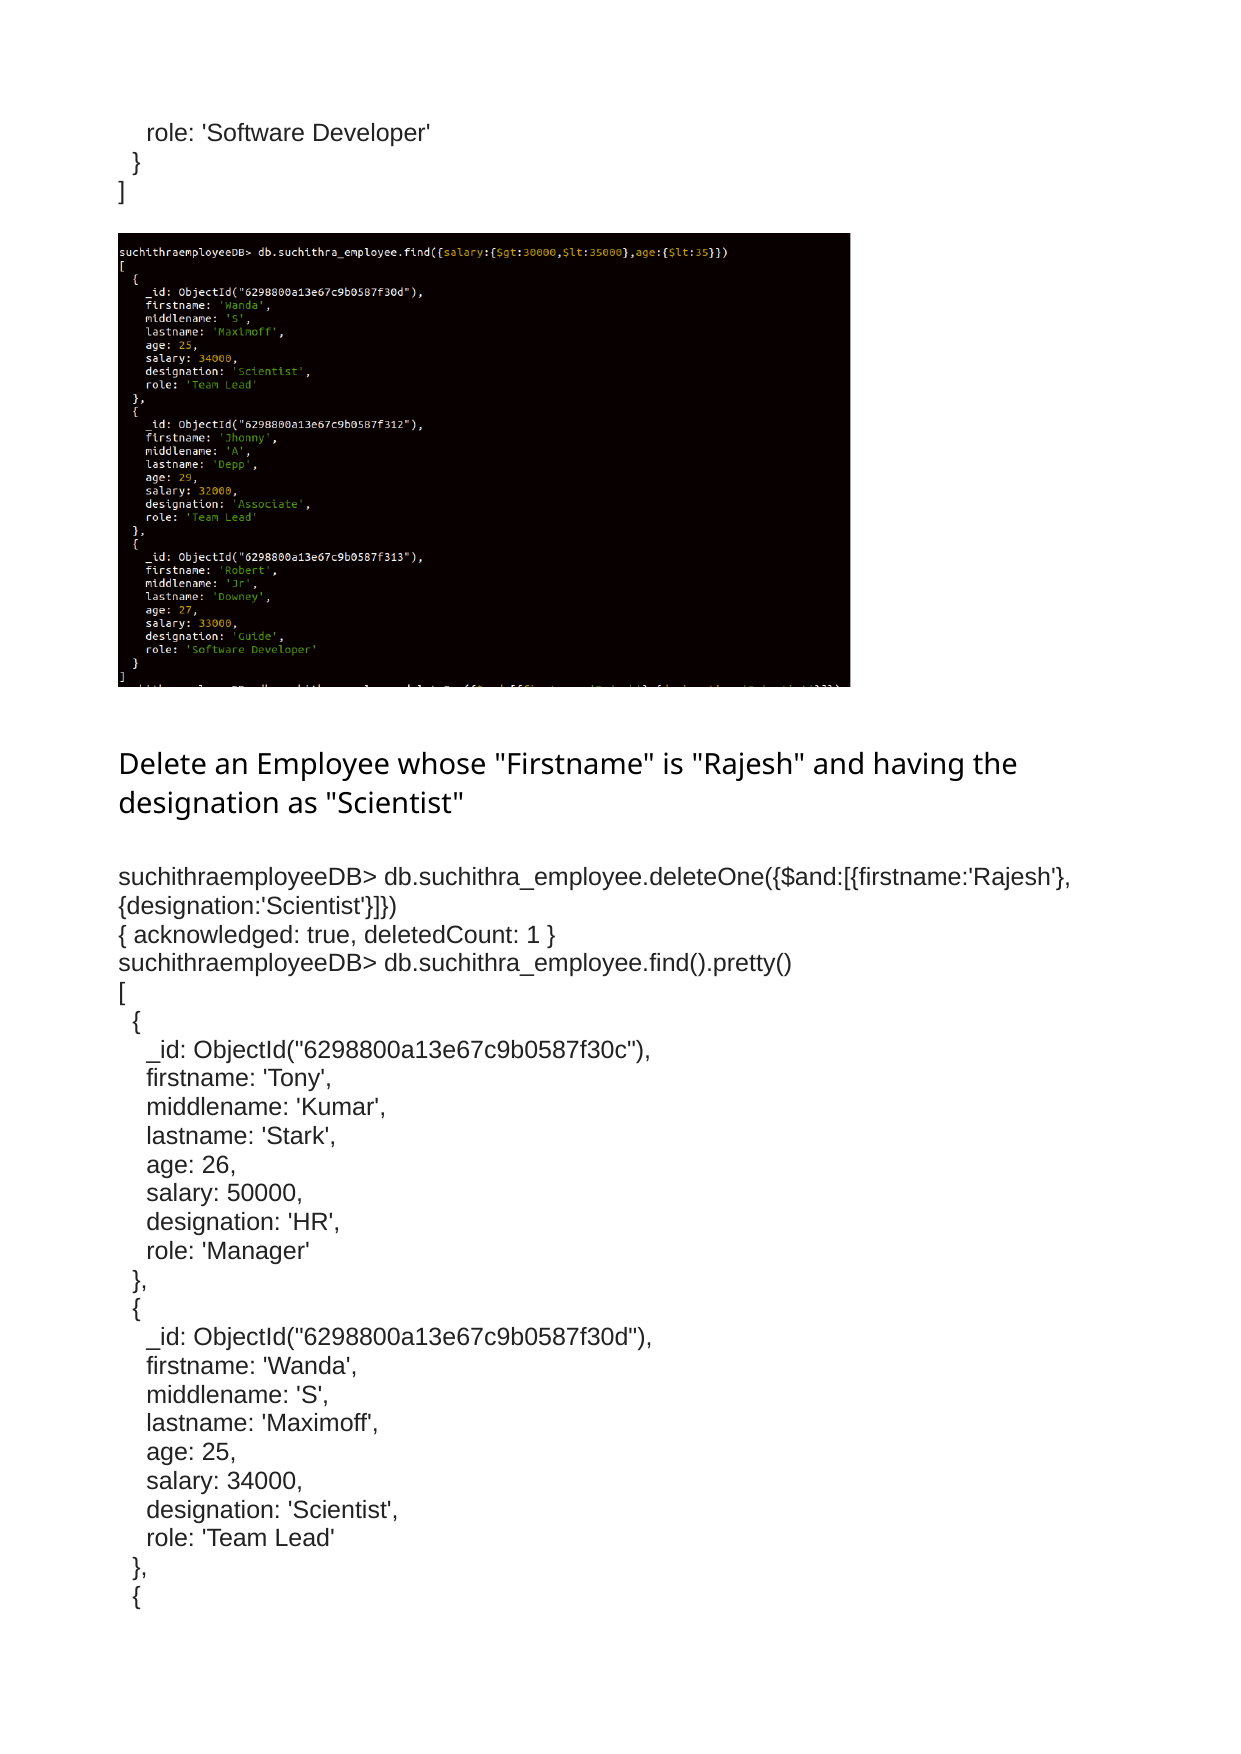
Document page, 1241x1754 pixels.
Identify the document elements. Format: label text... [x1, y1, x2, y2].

text Delete an Employee whose "Firstname" is "Rajesh" and having the designation as "Scientist" [118, 743, 1122, 822]
text role: 'Software Developer' } ] [118, 118, 1122, 204]
text suchithraemployeeDB> db.suchithra_employee.deleteOne({$and:[{firstname:'Rajesh'},{designation:'Scientist'}]}) { acknowledged: true, deletedCount: 1 } suchithraemployeeDB> db.suchithra_employee.find().pretty() [ { _id: ObjectId("6298800a13e67c9b0587f30c"), firstname: 'Tony', middlename: 'Kumar', lastname: 'Stark', age: 26, salary: 50000, designation: 'HR', role: 'Manager' }, { _id: ObjectId("6298800a13e67c9b0587f30d"), firstname: 'Wanda', middlename: 'S', lastname: 'Maximoff', age: 25, salary: 34000, designation: 'Scientist', role: 'Team Lead' }, { [118, 862, 1122, 1610]
